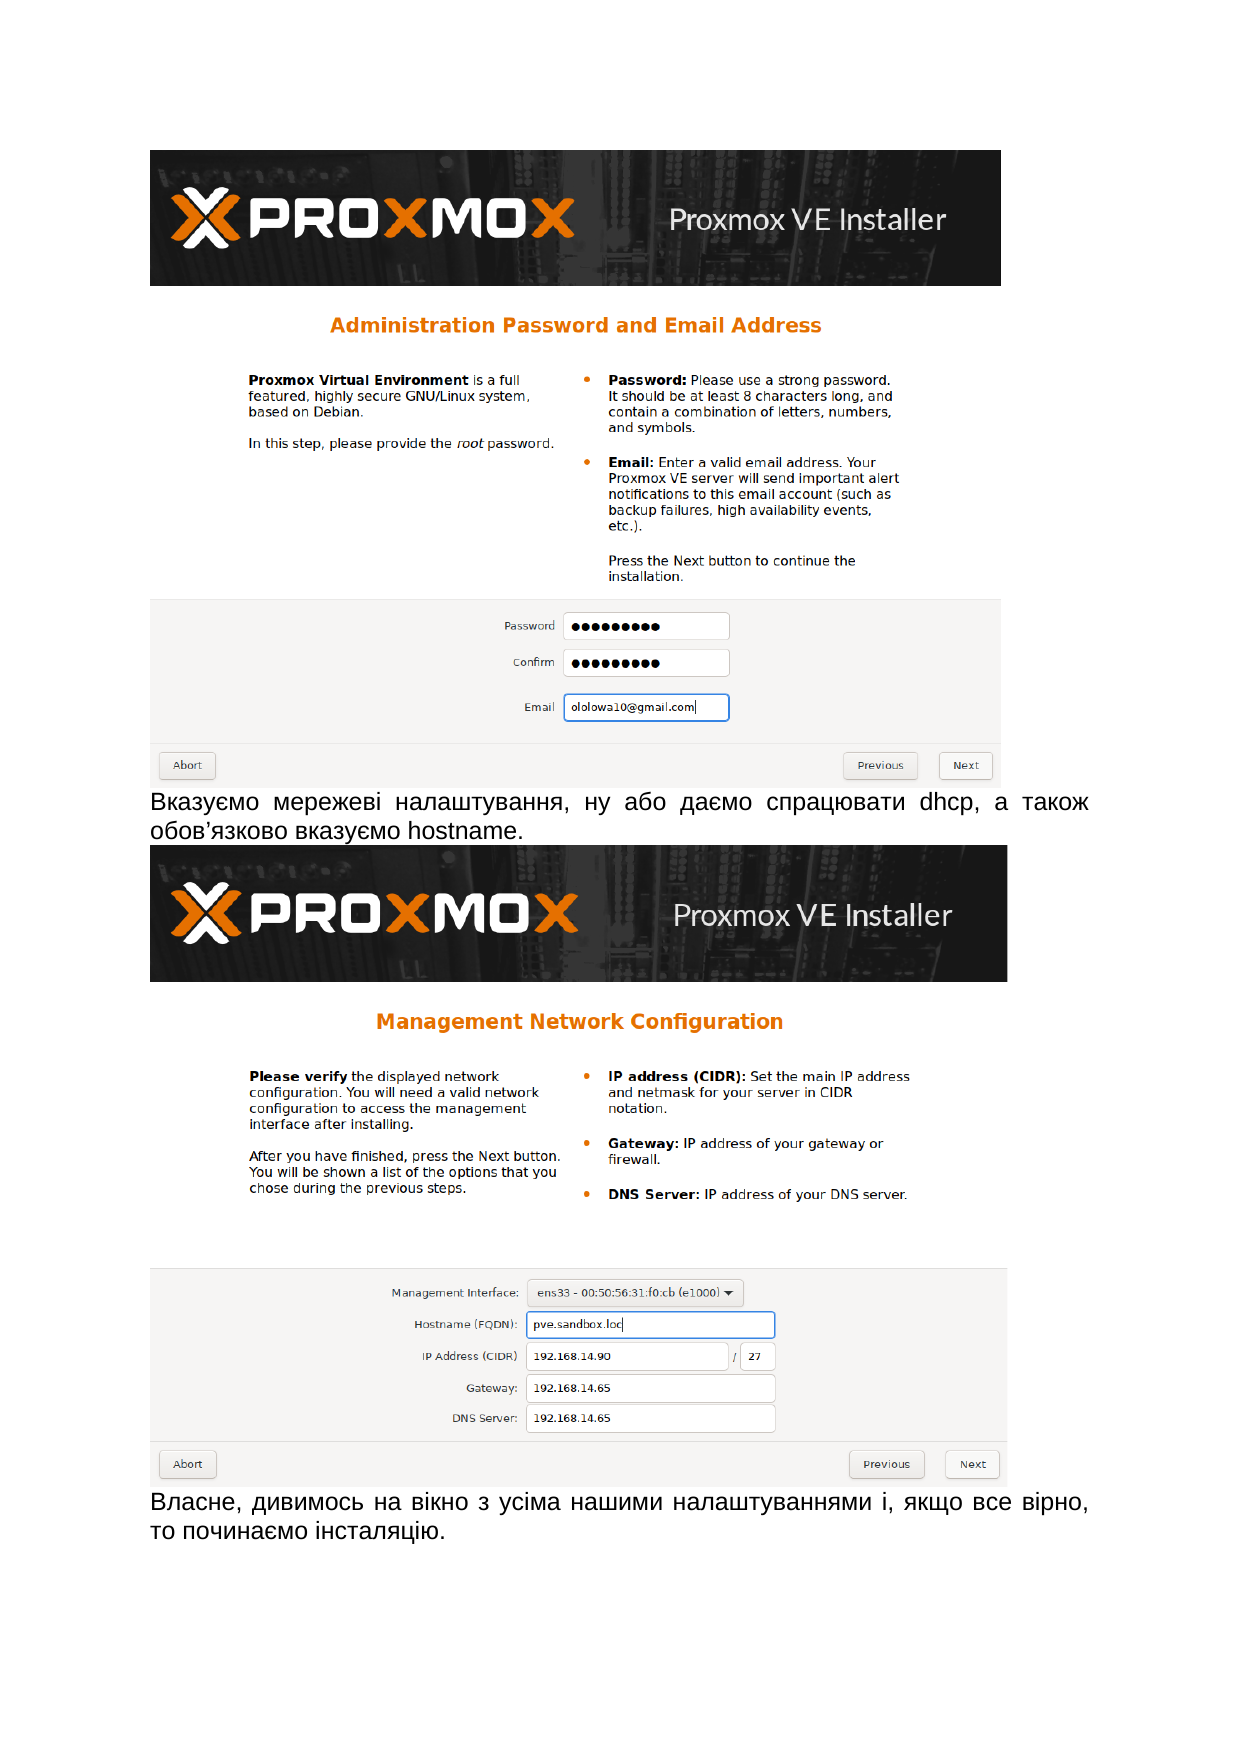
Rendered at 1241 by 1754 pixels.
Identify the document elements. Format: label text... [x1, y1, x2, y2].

text Власне, дивимось на вікно з усіма нашими налаштуваннями і, якщо все вірно, то починаємо інсталяцію. [150, 1487, 1090, 1544]
picture [150, 150, 1001, 788]
text Вказуємо мережеві налаштування, ну або даємо спрацювати dhcp, а також обов’язково вказуємо hostname. [150, 787, 1090, 845]
picture [150, 845, 1008, 1487]
